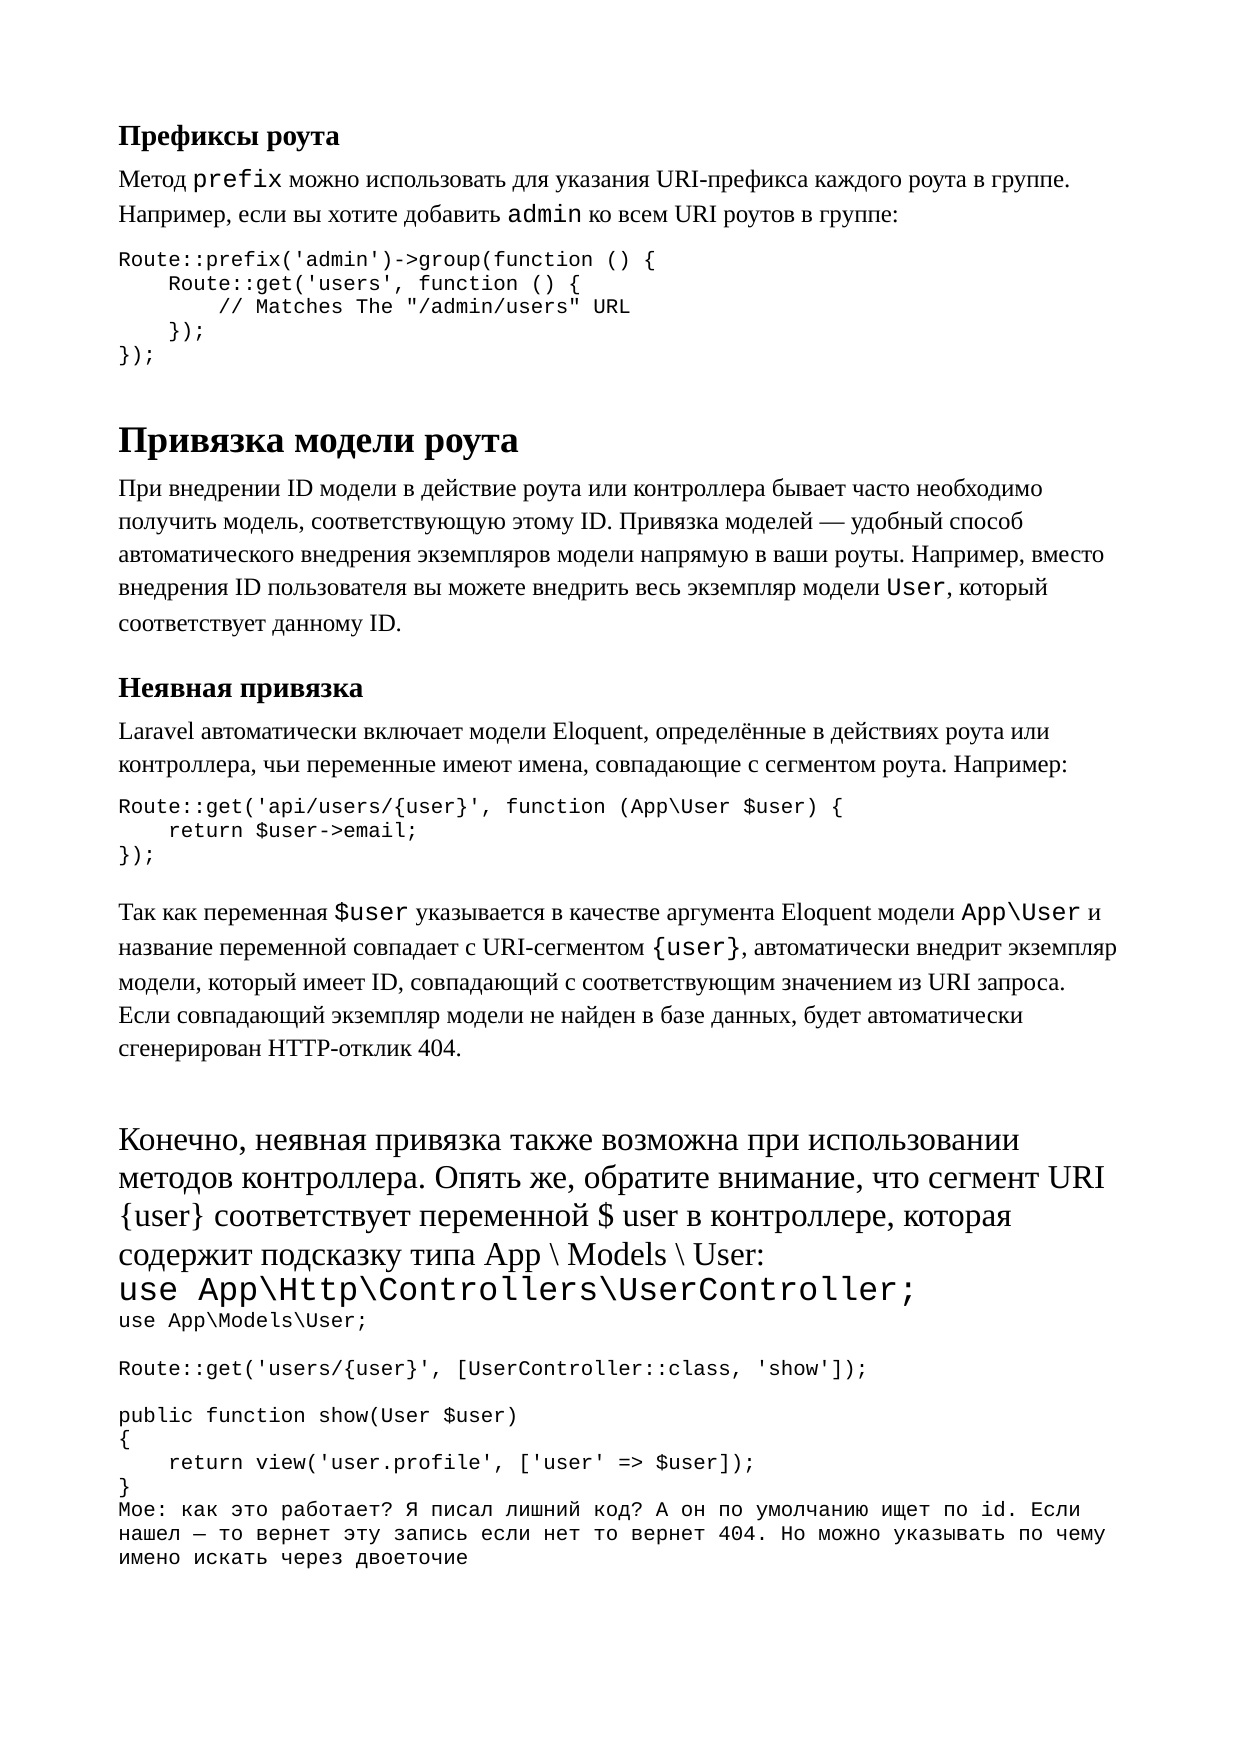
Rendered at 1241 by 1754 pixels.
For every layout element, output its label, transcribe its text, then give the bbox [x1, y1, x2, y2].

text Laravel автоматически включает модели Eloquent, определённые в действиях роута или контроллера, чьи переменные имеют имена, совпадающие с сегментом роута. Например: [118, 716, 1122, 778]
text }); [118, 320, 1122, 344]
text }); [118, 344, 1122, 367]
text use App\Http\Controllers\UserController; [118, 1272, 1122, 1310]
text Так как переменная $user указывается в качестве аргумента Eloquent модели App\User и название переменной совпадает с URI-сегментом {user}, автоматически внедрит экземпляр модели, который имеет ID, совпадающий с соответствующим значением из URI запроса. Если совпадающий экземпляр модели не найден в базе данных, будет автоматически сгенерирован HTTP-отклик 404. [118, 897, 1122, 1062]
text } [118, 1476, 1122, 1499]
text // Matches The "/admin/users" URL [118, 297, 1122, 320]
text При внедрении ID модели в действие роута или контроллера бывает часто необходимо получить модель, соответствующую этому ID. Привязка моделей — удобный способ автоматического внедрения экземпляров модели напрямую в ваши роуты. Например, вместо внедрения ID пользователя вы можете внедрить весь экземпляр модели User, который соответствует данному ID. [118, 473, 1122, 636]
text Route::get('users', function () { [118, 273, 1122, 297]
text public function show(User $user) [118, 1405, 1122, 1428]
text }); [118, 844, 1122, 867]
text use App\Models\User; [118, 1310, 1122, 1334]
text Route::get('api/users/{user}', function (App\User $user) { [118, 796, 1122, 820]
subtitle Привязка модели роута [118, 418, 1122, 461]
text Route::get('users/{user}', [UserController::class, 'show']); [118, 1357, 1122, 1381]
text Конечно, неявная привязка также возможна при использовании методов контроллера. Опять же, обратите внимание, что сегмент URI {user} соответствует переменной $ user в контроллере, которая содержит подсказку типа App \ Models \ User: [118, 1081, 1122, 1272]
text Мое: как это работает? Я писал лишний код? А он по умолчанию ищет по id. Если нашел — то вернет эту запись если нет то вернет 404. Но можно указывать по чему имено искать через двоеточие [118, 1499, 1122, 1570]
subtitle Неявная привязка [118, 670, 1122, 703]
text return view('user.profile', ['user' => $user]); [118, 1452, 1122, 1476]
subtitle Префиксы роута [118, 118, 1122, 152]
text Метод prefix можно использовать для указания URI-префикса каждого роута в группе. Например, если вы хотите добавить admin ко всем URI роутов в группе: [118, 164, 1122, 230]
text { [118, 1428, 1122, 1452]
text return $user->email; [118, 820, 1122, 844]
text Route::prefix('admin')->group(function () { [118, 249, 1122, 273]
